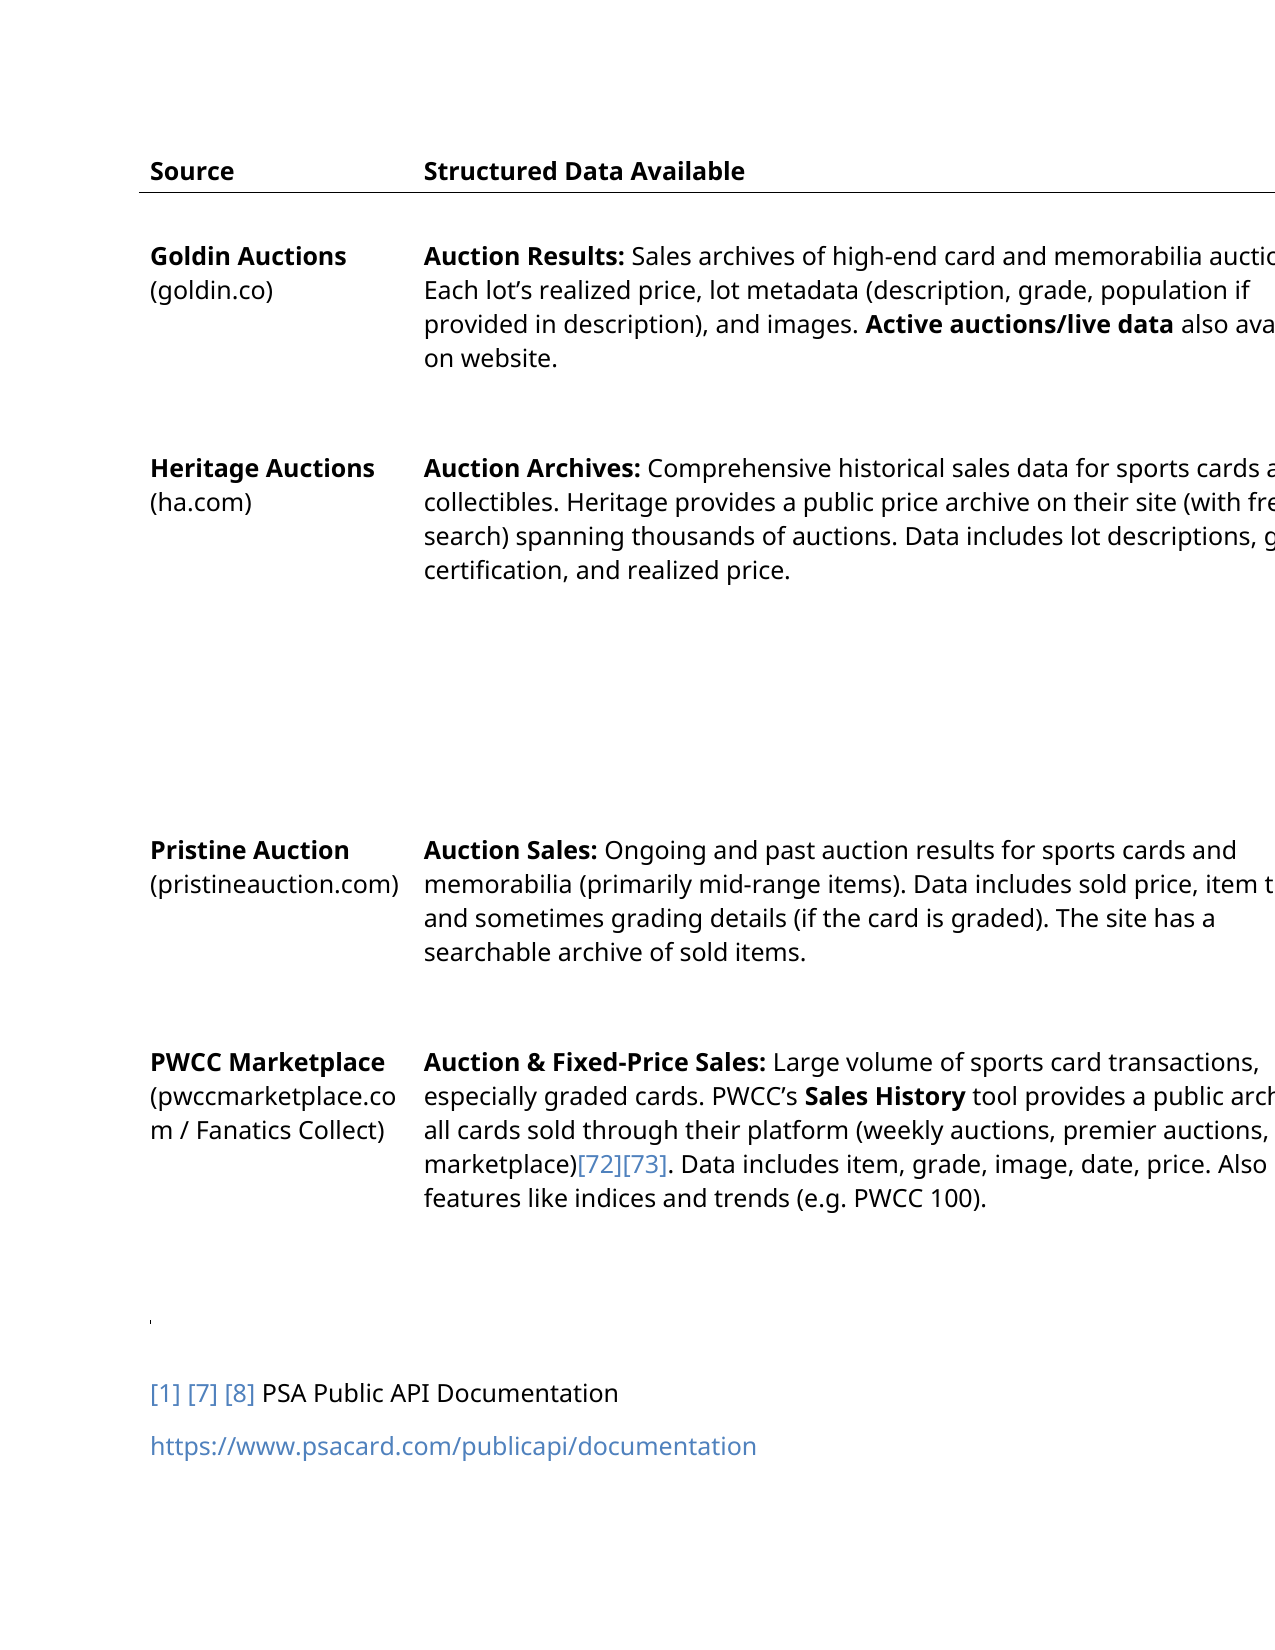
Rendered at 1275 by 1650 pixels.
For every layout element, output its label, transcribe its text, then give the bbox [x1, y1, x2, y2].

table_cell Pristine Auction (pristineauction.com) [139, 829, 412, 1041]
table_cell Auction & Fixed-Price Sales: Large volume of sports card transactions, especially graded cards. PWCC’s Sales History tool provides a public archive of all cards sold through their platform (weekly auctions, premier auctions, fixed marketplace)[72][73]. Data includes item, grade, image, date, price. Also features like indices and trends (e.g. PWCC 100). [412, 1041, 1275, 1321]
table_header Structured Data Available [412, 150, 1275, 192]
table_cell Auction Archives: Comprehensive historical sales data for sports cards and collectibles. Heritage provides a public price archive on their site (with free search) spanning thousands of auctions. Data includes lot descriptions, grade, certification, and realized price. [412, 447, 1275, 829]
table_cell PWCC Marketplace (pwccmarketplace.com / Fanatics Collect) [139, 1041, 412, 1321]
table_cell Completed Sales & Listings: Comprehensive data on active and sold listings for sports cards. Includes title, description, images, final sale price, bids, etc. Both auction and fixed-price sales (raw and graded). Also category metadata and item specifics (player, set, grader, grade). [412, 193, 1275, 235]
text [1] [7] [8] PSA Public API Documentation [150, 1376, 1125, 1409]
table_cell [139, 193, 412, 235]
text https://www.psacard.com/publicapi/documentation [150, 1428, 1125, 1462]
table_cell Heritage Auctions (ha.com) [139, 447, 412, 829]
table_header Source [139, 150, 412, 192]
table_cell Auction Results: Sales archives of high-end card and memorabilia auctions. Each lot’s realized price, lot metadata (description, grade, population if provided in description), and images. Active auctions/live data also available on website. [412, 235, 1275, 447]
table_cell Goldin Auctions (goldin.co) [139, 235, 412, 447]
table_cell Auction Sales: Ongoing and past auction results for sports cards and memorabilia (primarily mid-range items). Data includes sold price, item title, and sometimes grading details (if the card is graded). The site has a searchable archive of sold items. [412, 829, 1275, 1041]
